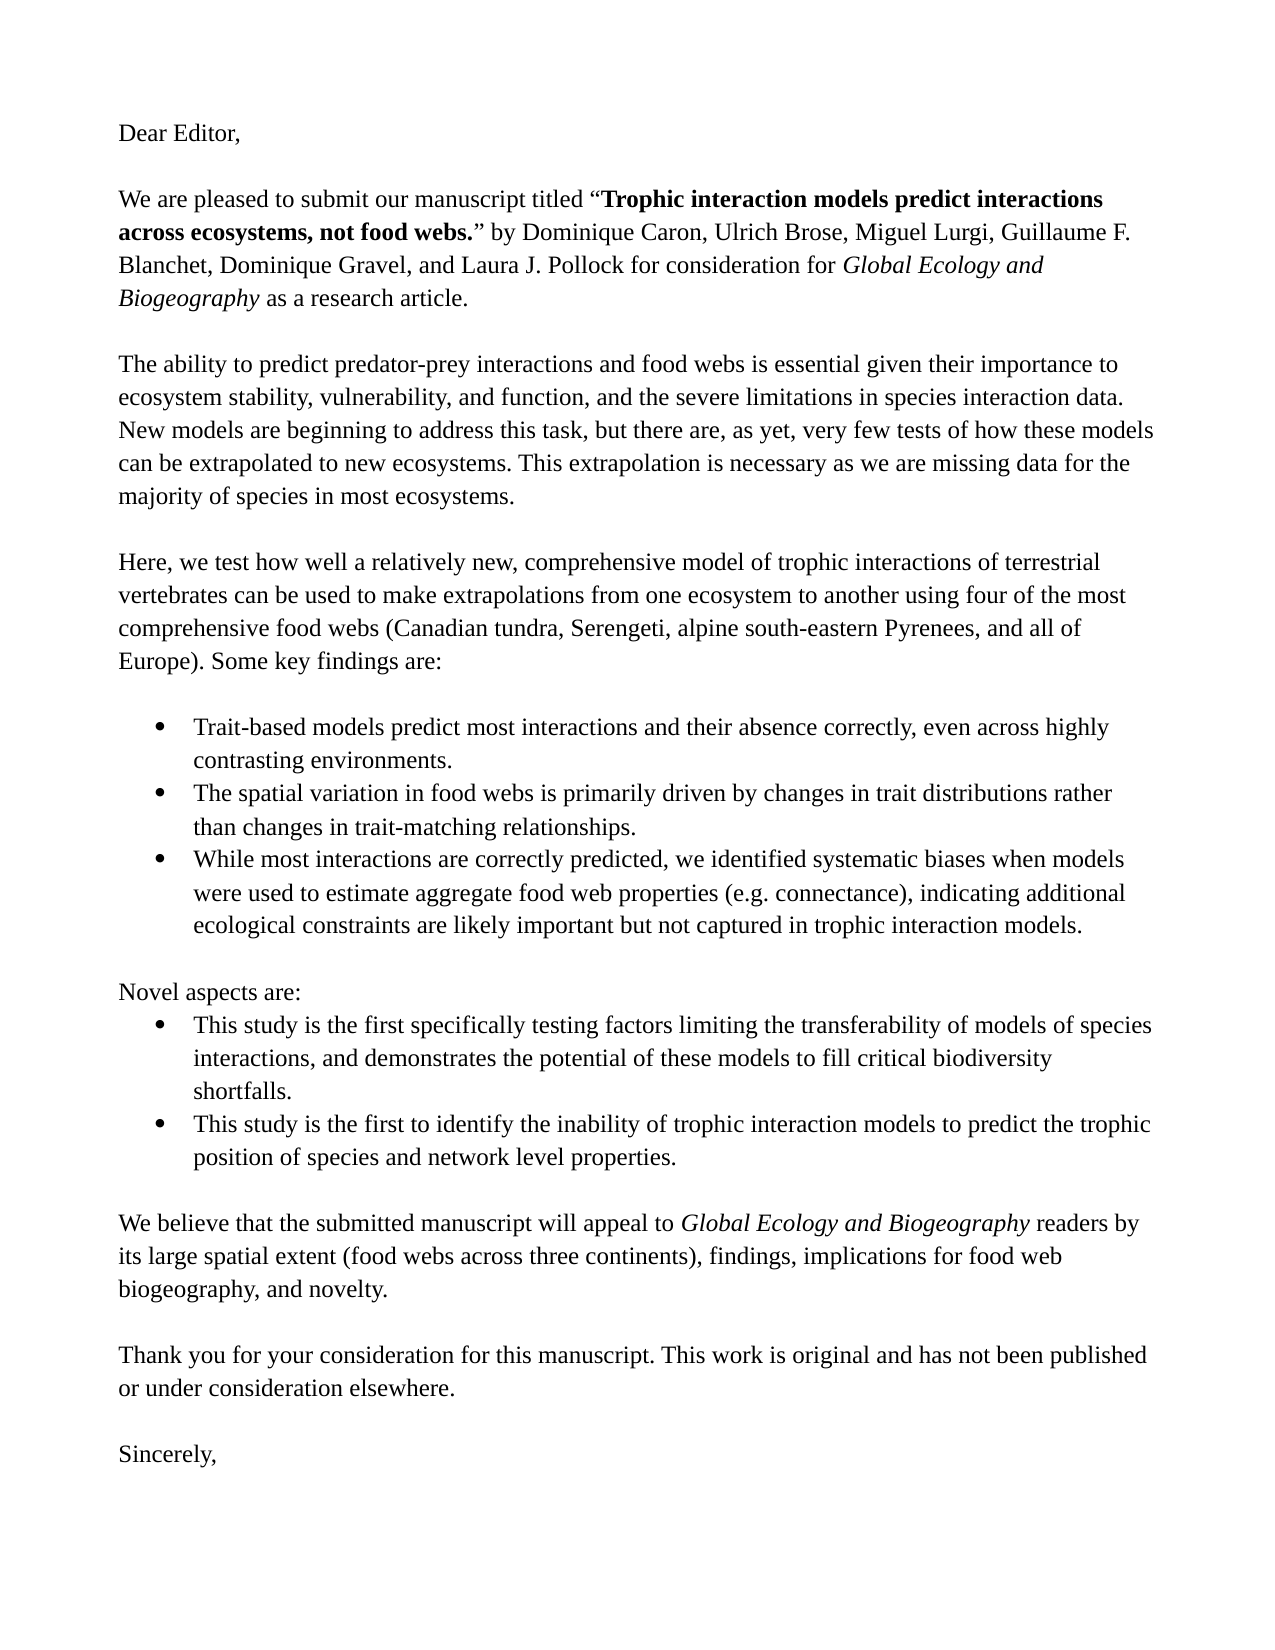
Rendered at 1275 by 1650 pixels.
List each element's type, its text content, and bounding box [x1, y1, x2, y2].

list Trait-based models predict most interactions and their absence correctly, even across highly contrasting environments. [156, 712, 1157, 774]
text The ability to predict predator-prey interactions and food webs is essential given their importance to ecosystem stability, vulnerability, and function, and the severe limitations in species interaction data. New models are beginning to address this task, but there are, as yet, very few tests of how these models can be extrapolated to new ecosystems. This extrapolation is necessary as we are missing data for the majority of species in most ecosystems. [118, 349, 1157, 510]
text Sincerely, [118, 1439, 1157, 1468]
text We are pleased to submit our manuscript titled “Trophic interaction models predict interactions across ecosystems, not food webs.” by Dominique Caron, Ulrich Brose, Miguel Lurgi, Guillaume F. Blanchet, Dominique Gravel, and Laura J. Pollock for consideration for Global Ecology and Biogeography as a research article. [118, 184, 1157, 312]
list The spatial variation in food webs is primarily driven by changes in trait distributions rather than changes in trait-matching relationships. [156, 778, 1157, 840]
text Dear Editor, [118, 118, 1157, 147]
text Here, we test how well a relatively new, comprehensive model of trophic interactions of terrestrial vertebrates can be used to make extrapolations from one ecosystem to another using four of the most comprehensive food webs (Canadian tundra, Serengeti, alpine south-eastern Pyrenees, and all of Europe). Some key findings are: [118, 547, 1157, 675]
text We believe that the submitted manuscript will appeal to Global Ecology and Biogeography readers by its large spatial extent (food webs across three continents), findings, implications for food web biogeography, and novelty. [118, 1208, 1157, 1303]
list This study is the first specifically testing factors limiting the transferability of models of species interactions, and demonstrates the potential of these models to fill critical biodiversity shortfalls. [156, 1010, 1157, 1104]
text Novel aspects are: [118, 977, 1157, 1005]
list This study is the first to identify the inability of trophic interaction models to predict the trophic position of species and network level properties. [156, 1109, 1157, 1171]
text Thank you for your consideration for this manuscript. This work is original and has not been published or under consideration elsewhere. [118, 1340, 1157, 1402]
list While most interactions are correctly predicted, we identified systematic biases when models were used to estimate aggregate food web properties (e.g. connectance), indicating additional ecological constraints are likely important but not captured in trophic interaction models. [156, 844, 1157, 939]
